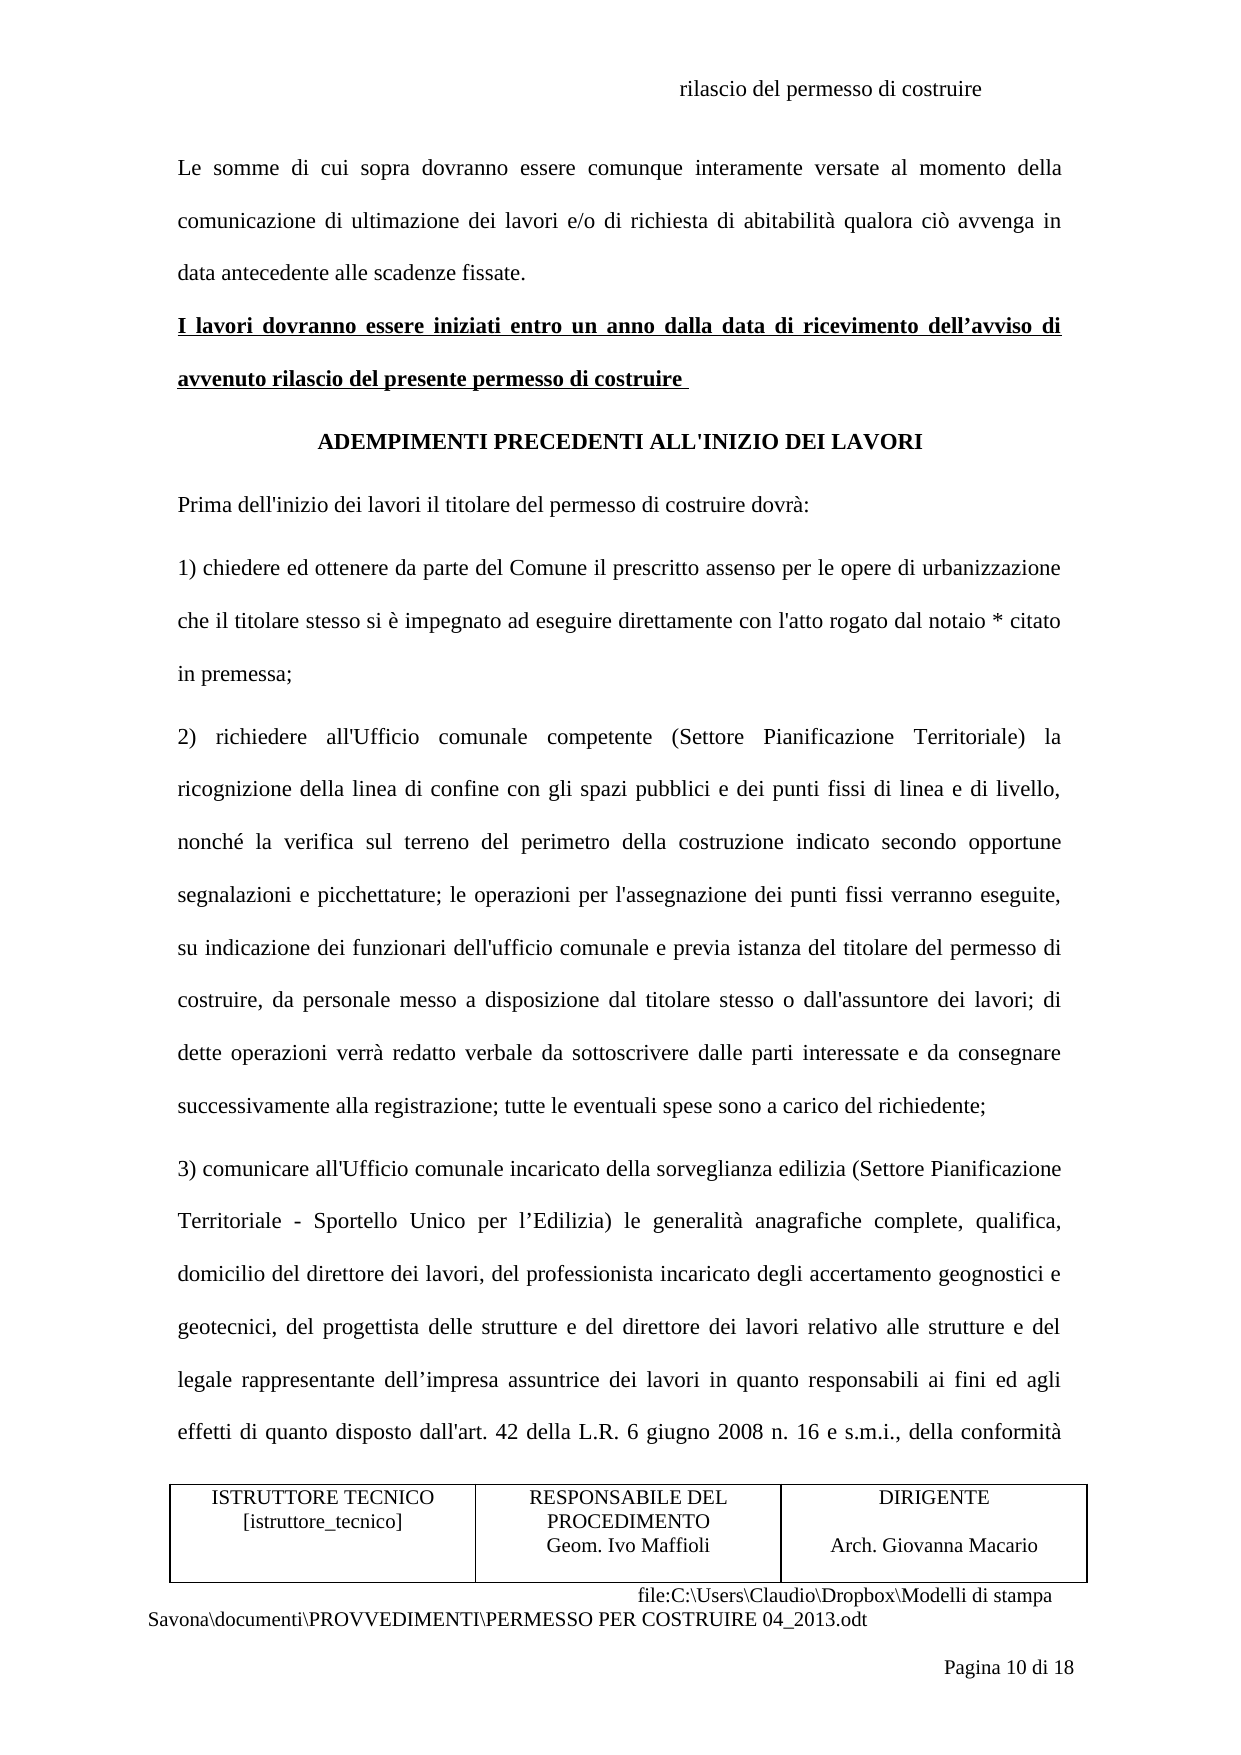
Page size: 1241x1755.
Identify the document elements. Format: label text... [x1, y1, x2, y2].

text 1) chiedere ed ottenere da parte del Comune il prescritto assenso per le opere di urbanizzazione che il titolare stesso si è impegnato ad eseguire direttamente con l'atto rogato dal notaio * citato in premessa; [177, 554, 1063, 686]
table_cell [185, 75, 258, 101]
text Prima dell'inizio dei lavori il titolare del permesso di costruire dovrà: [177, 491, 1063, 517]
table_cell rilascio del permesso di costruire [672, 75, 1085, 101]
text Le somme di cui sopra dovranno essere comunque interamente versate al momento della comunicazione di ultimazione dei lavori e/o di richiesta di abitabilità qualora ciò avvenga in data antecedente alle scadenze fissate. [177, 154, 1063, 286]
text 2) richiedere all'Ufficio comunale competente (Settore Pianificazione Territoriale) la ricognizione della linea di confine con gli spazi pubblici e dei punti fissi di linea e di livello, nonché la verifica sul terreno del perimetro della costruzione indicato secondo opportune segnalazioni e picchettature; le operazioni per l'assegnazione dei punti fissi verranno eseguite, su indicazione dei funzionari dell'ufficio comunale e previa istanza del titolare del permesso di costruire, da personale messo a disposizione dal titolare stesso o dall'assuntore dei lavori; di dette operazioni verrà redatto verbale da sottoscrivere dalle parti interessate e da consegnare successivamente alla registrazione; tutte le eventuali spese sono a carico del richiedente; [177, 723, 1063, 1118]
text I lavori dovranno essere iniziati entro un anno dalla data di ricevimento dell’avviso di avvenuto rilascio del presente permesso di costruire [177, 312, 1063, 391]
text ADEMPIMENTI PRECEDENTI ALL'INIZIO DEI LAVORI [177, 428, 1063, 454]
text 3) comunicare all'Ufficio comunale incaricato della sorveglianza edilizia (Settore Pianificazione Territoriale - Sportello Unico per l’Edilizia) le generalità anagrafiche complete, qualifica, domicilio del direttore dei lavori, del professionista incaricato degli accertamento geognostici e geotecnici, del progettista delle strutture e del direttore dei lavori relativo alle strutture e del legale rappresentante dell’impresa assuntrice dei lavori in quanto responsabili ai fini ed agli effetti di quanto disposto dall'art. 42 della L.R. 6 giugno 2008 n. 16 e s.m.i., della conformità [177, 1155, 1063, 1445]
table_cell [259, 75, 362, 101]
table_cell [362, 75, 672, 101]
